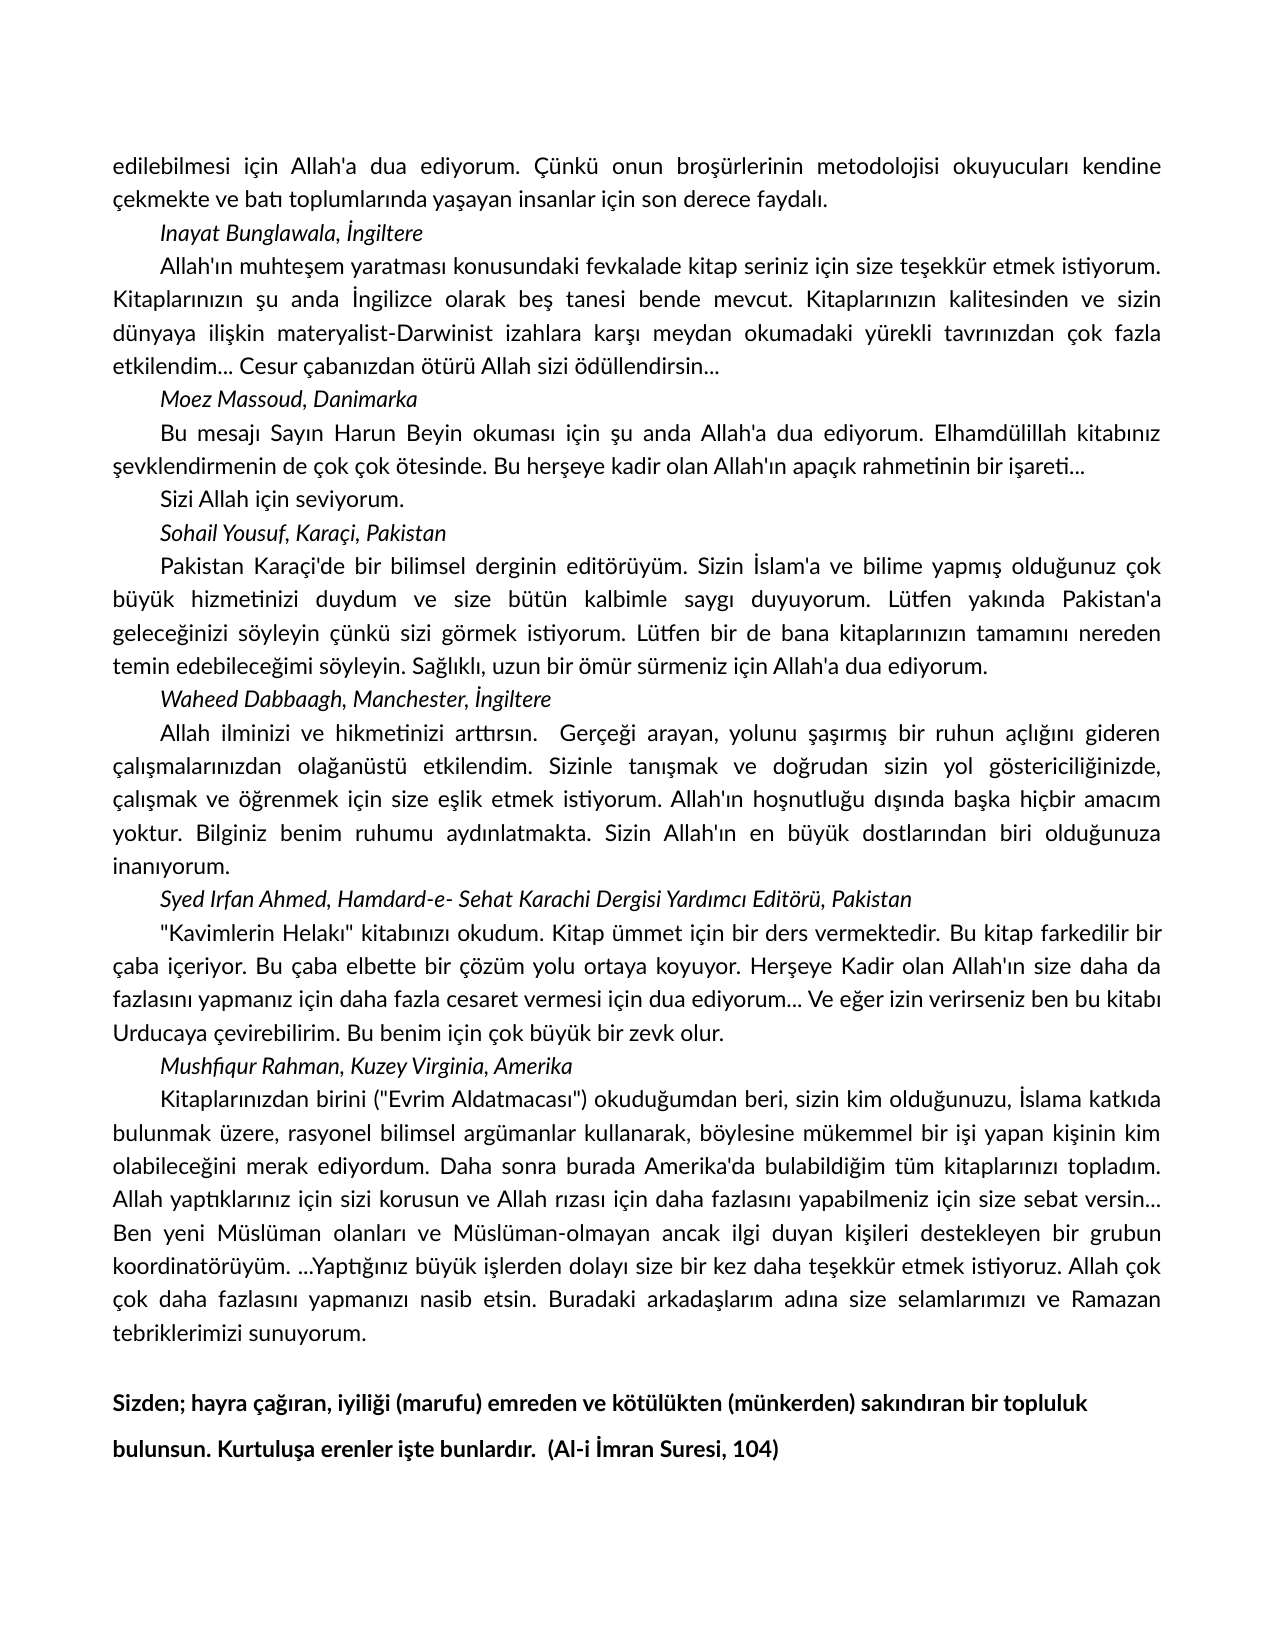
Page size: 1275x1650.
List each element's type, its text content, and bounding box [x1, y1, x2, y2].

text Waheed Dabbaagh, Manchester, İngiltere [112, 681, 1162, 714]
text Sizi Allah için seviyorum. [112, 481, 1162, 514]
text Inayat Bunglawala, İngiltere [112, 214, 1162, 248]
text Moez Massoud, Danimarka [112, 381, 1162, 414]
text "Kavimlerin Helakı" kitabınızı okudum. Kitap ümmet için bir ders vermektedir. Bu kitap farkedilir bir çaba içeriyor. Bu çaba elbette bir çözüm yolu ortaya koyuyor. Herşeye Kadir olan Allah'ın size daha da fazlasını yapmanız için daha fazla cesaret vermesi için dua ediyorum... Ve eğer izin verirseniz ben bu kitabı Urducaya çevirebilirim. Bu benim için çok büyük bir zevk olur. [112, 914, 1162, 1048]
text Sohail Yousuf, Karaçi, Pakistan [112, 514, 1162, 548]
text Bu mesajı Sayın Harun Beyin okuması için şu anda Allah'a dua ediyorum. Elhamdülillah kitabınız şevklendirmenin de çok çok ötesinde. Bu herşeye kadir olan Allah'ın apaçık rahmetinin bir işareti... [112, 414, 1162, 481]
text edilebilmesi için Allah'a dua ediyorum. Çünkü onun broşürlerinin metodolojisi okuyucuları kendine çekmekte ve batı toplumlarında yaşayan insanlar için son derece faydalı. [112, 148, 1162, 214]
text Syed Irfan Ahmed, Hamdard-e- Sehat Karachi Dergisi Yardımcı Editörü, Pakistan [112, 881, 1162, 914]
text Allah ilminizi ve hikmetinizi arttırsın. Gerçeği arayan, yolunu şaşırmış bir ruhun açlığını gideren çalışmalarınızdan olağanüstü etkilendim. Sizinle tanışmak ve doğrudan sizin yol göstericiliğinizde, çalışmak ve öğrenmek için size eşlik etmek istiyorum. Allah'ın hoşnutluğu dışında başka hiçbir amacım yoktur. Bilginiz benim ruhumu aydınlatmakta. Sizin Allah'ın en büyük dostlarından biri olduğunuza inanıyorum. [112, 714, 1162, 881]
text Allah'ın muhteşem yaratması konusundaki fevkalade kitap seriniz için size teşekkür etmek istiyorum. Kitaplarınızın şu anda İngilizce olarak beş tanesi bende mevcut. Kitaplarınızın kalitesinden ve sizin dünyaya ilişkin materyalist-Darwinist izahlara karşı meydan okumadaki yürekli tavrınızdan çok fazla etkilendim... Cesur çabanızdan ötürü Allah sizi ödüllendirsin... [112, 248, 1162, 381]
text Kitaplarınızdan birini ("Evrim Aldatmacası") okuduğumdan beri, sizin kim olduğunuzu, İslama katkıda bulunmak üzere, rasyonel bilimsel argümanlar kullanarak, böylesine mükemmel bir işi yapan kişinin kim olabileceğini merak ediyordum. Daha sonra burada Amerika'da bulabildiğim tüm kitaplarınızı topladım. Allah yaptıklarınız için sizi korusun ve Allah rızası için daha fazlasını yapabilmeniz için size sebat versin... Ben yeni Müslüman olanları ve Müslüman-olmayan ancak ilgi duyan kişileri destekleyen bir grubun koordinatörüyüm. ...Yaptığınız büyük işlerden dolayı size bir kez daha teşekkür etmek istiyoruz. Allah çok çok daha fazlasını yapmanızı nasib etsin. Buradaki arkadaşlarım adına size selamlarımızı ve Ramazan tebriklerimizi sunuyorum. [112, 1081, 1162, 1348]
text Mushfiqur Rahman, Kuzey Virginia, Amerika [112, 1048, 1162, 1081]
text Pakistan Karaçi'de bir bilimsel derginin editörüyüm. Sizin İslam'a ve bilime yapmış olduğunuz çok büyük hizmetinizi duydum ve size bütün kalbimle saygı duyuyorum. Lütfen yakında Pakistan'a geleceğinizi söyleyin çünkü sizi görmek istiyorum. Lütfen bir de bana kitaplarınızın tamamını nereden temin edebileceğimi söyleyin. Sağlıklı, uzun bir ömür sürmeniz için Allah'a dua ediyorum. [112, 548, 1162, 681]
text Sizden; hayra çağıran, iyiliği (marufu) emreden ve kötülükten (münkerden) sakındıran bir topluluk bulunsun. Kurtuluşa erenler işte bunlardır. (Al-i İmran Suresi, 104) [112, 1375, 1162, 1467]
